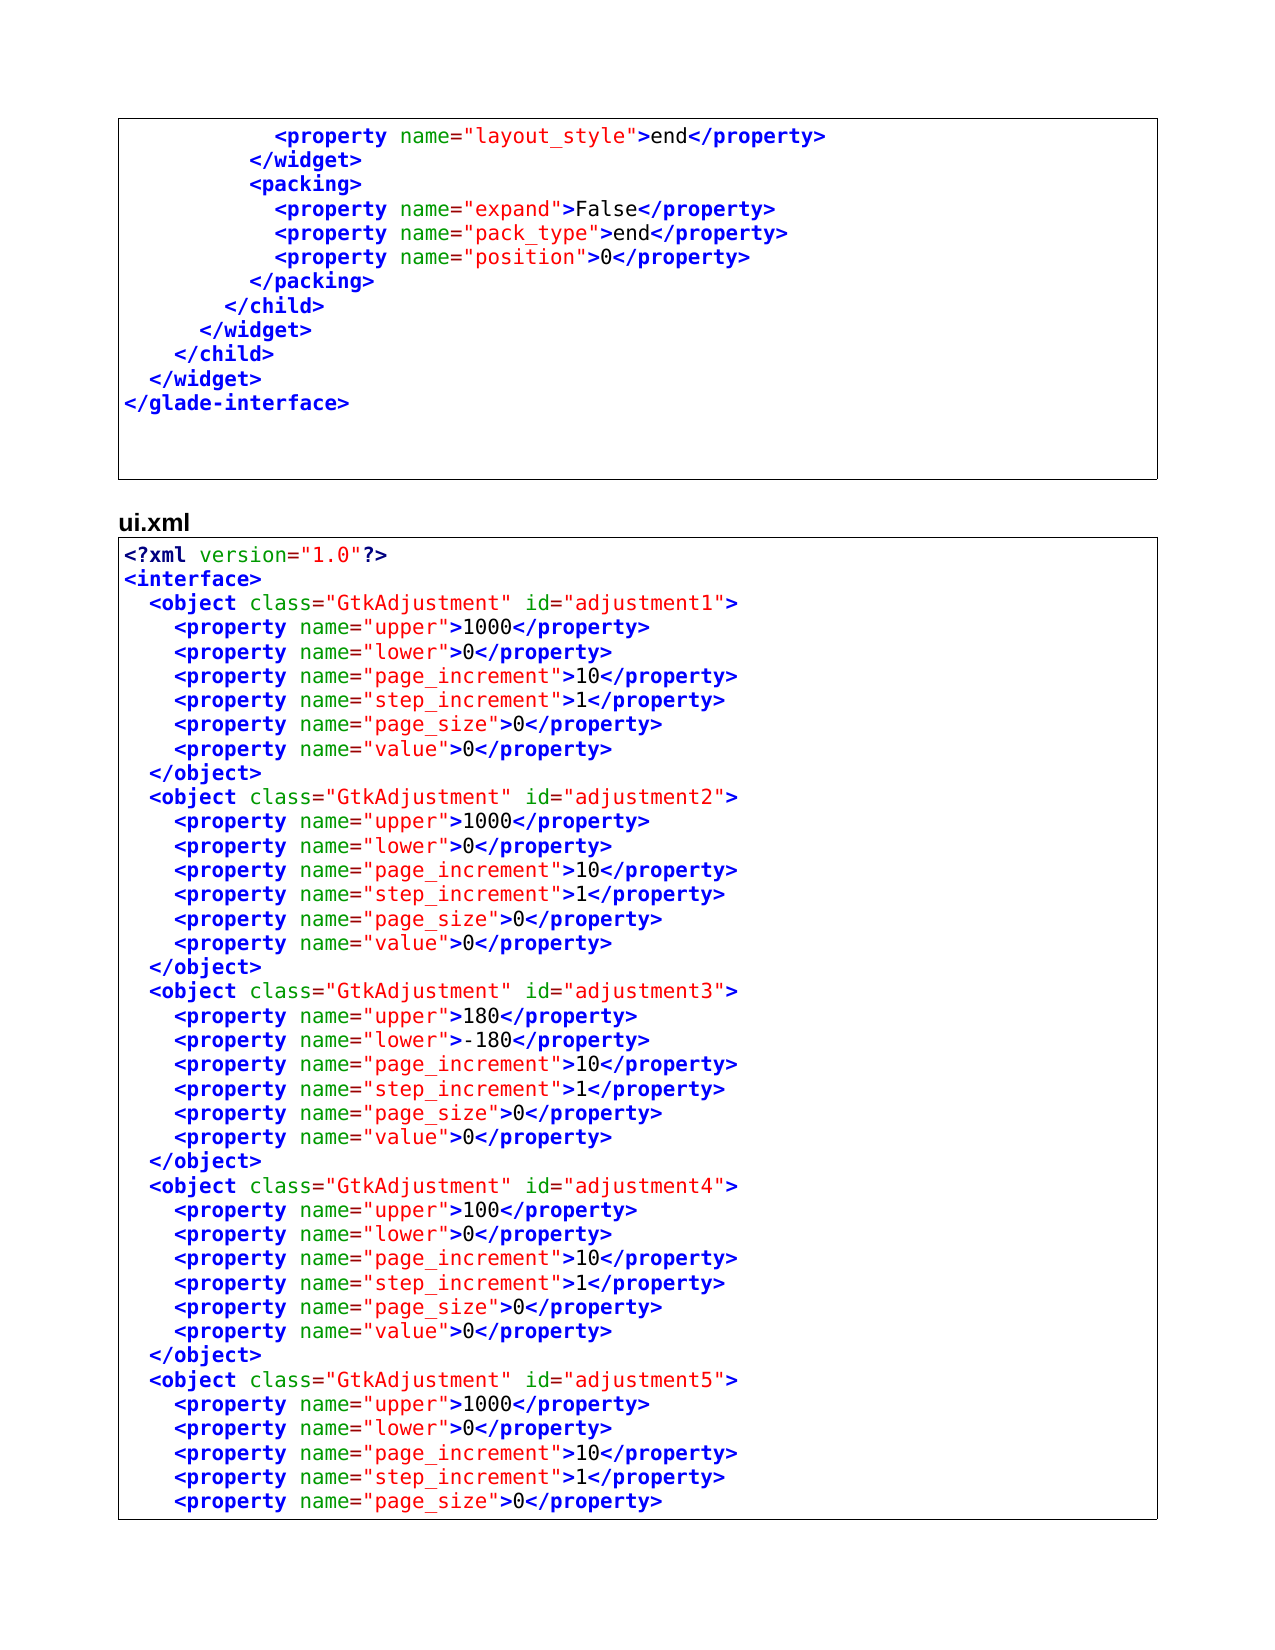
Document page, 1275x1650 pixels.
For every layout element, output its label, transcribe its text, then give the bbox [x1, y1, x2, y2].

text ui.xml [118, 508, 1157, 537]
table_header <property name="layout_style">end</property> </widget> <packing> <property name="expand">False</property> <property name="pack_type">end</property> <property name="position">0</property> </packing> </child> </widget> </child> </widget> </glade-interface> [119, 119, 1157, 479]
table_header <?xml version="1.0"?> <interface> <object class="GtkAdjustment" id="adjustment1"> <property name="upper">1000</property> <property name="lower">0</property> <property name="page_increment">10</property> <property name="step_increment">1</property> <property name="page_size">0</property> <property name="value">0</property> </object> <object class="GtkAdjustment" id="adjustment2"> <property name="upper">1000</property> <property name="lower">0</property> <property name="page_increment">10</property> <property name="step_increment">1</property> <property name="page_size">0</property> <property name="value">0</property> </object> <object class="GtkAdjustment" id="adjustment3"> <property name="upper">180</property> <property name="lower">-180</property> <property name="page_increment">10</property> <property name="step_increment">1</property> <property name="page_size">0</property> <property name="value">0</property> </object> <object class="GtkAdjustment" id="adjustment4"> <property name="upper">100</property> <property name="lower">0</property> <property name="page_increment">10</property> <property name="step_increment">1</property> <property name="page_size">0</property> <property name="value">0</property> </object> <object class="GtkAdjustment" id="adjustment5"> <property name="upper">1000</property> <property name="lower">0</property> <property name="page_increment">10</property> <property name="step_increment">1</property> <property name="page_size">0</property> [119, 538, 1157, 1519]
